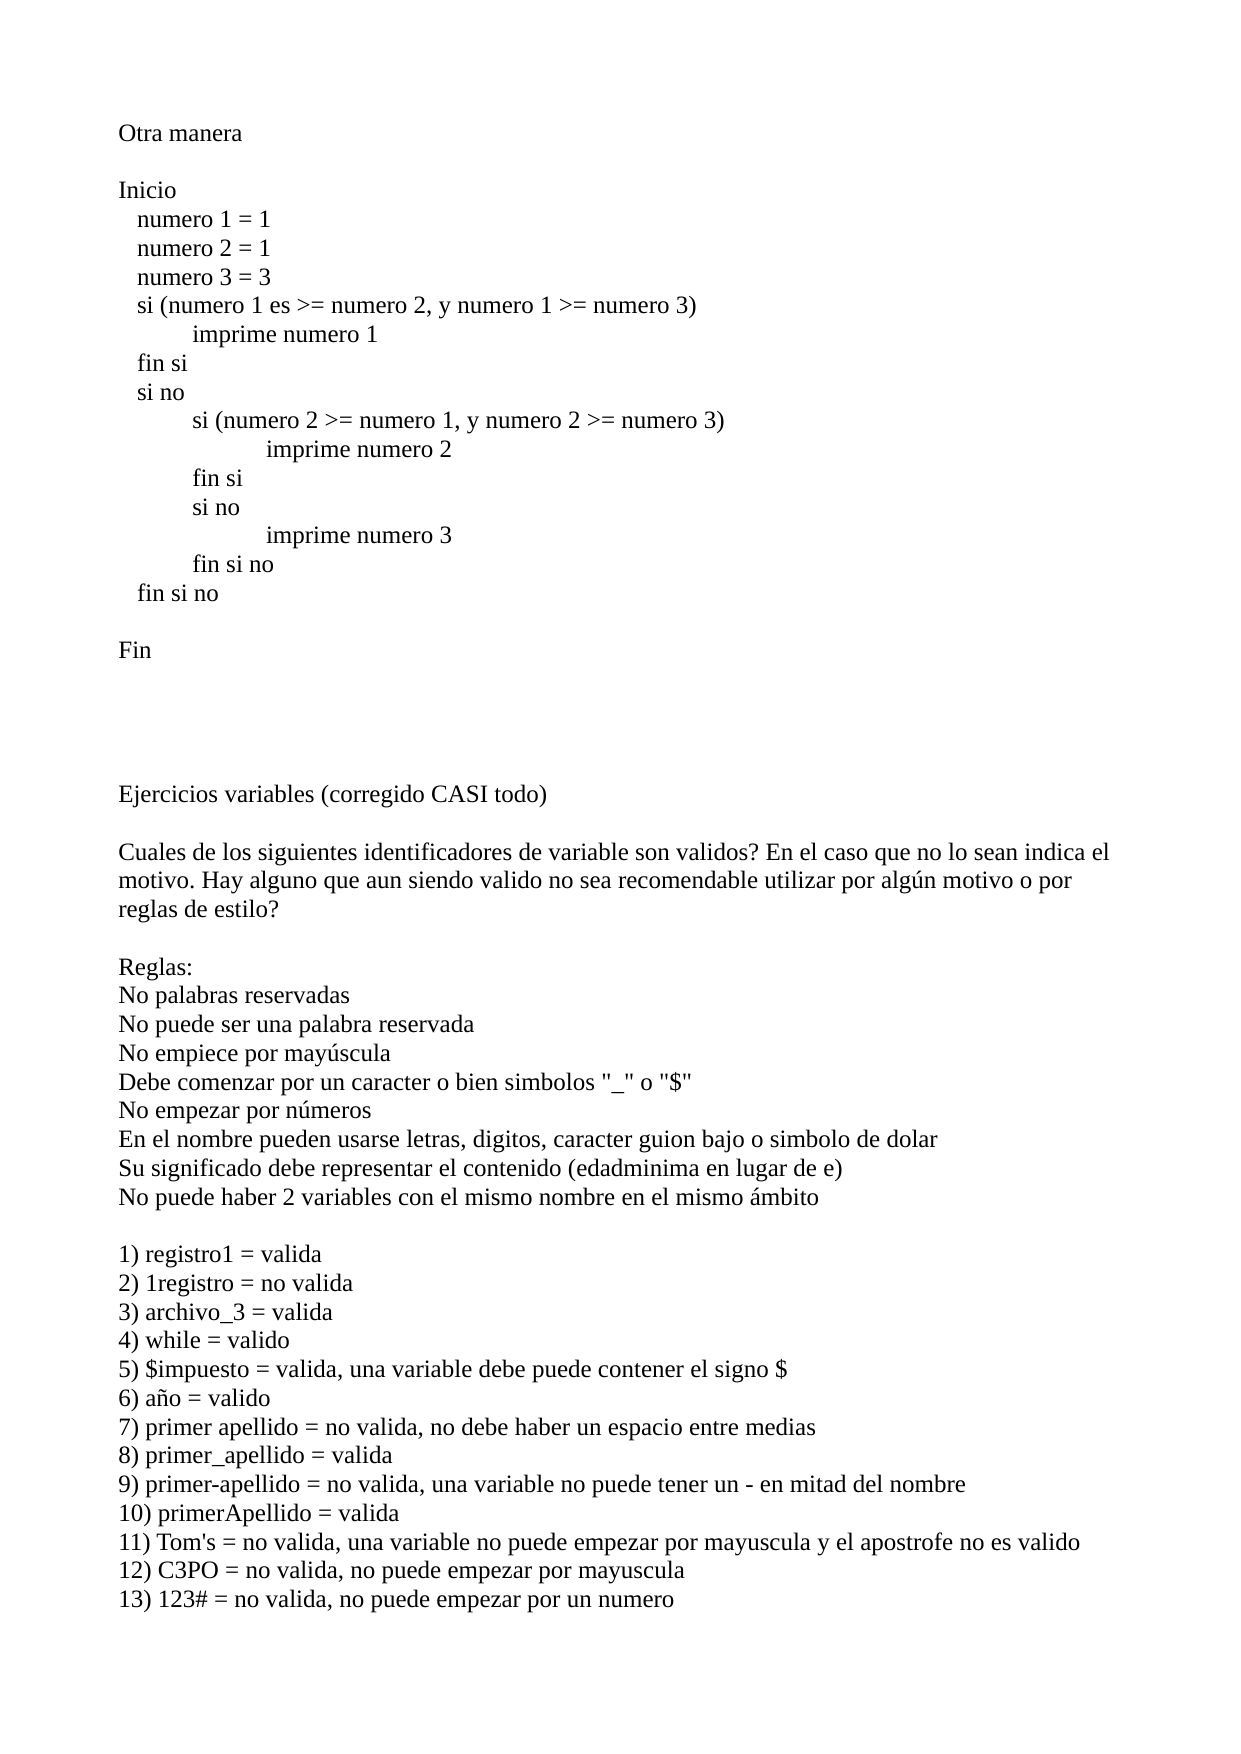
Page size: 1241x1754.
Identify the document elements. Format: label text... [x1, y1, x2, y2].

text Reglas: [118, 952, 1122, 981]
text si (numero 2 >= numero 1, y numero 2 >= numero 3) [118, 406, 1122, 434]
text En el nombre pueden usarse letras, digitos, caracter guion bajo o simbolo de dolar [118, 1124, 1122, 1153]
text si no [118, 377, 1122, 406]
text 13) 123# = no valida, no puede empezar por un numero [118, 1584, 1122, 1613]
text si (numero 1 es >= numero 2, y numero 1 >= numero 3) [118, 291, 1122, 319]
text Su significado debe representar el contenido (edadminima en lugar de e) [118, 1153, 1122, 1182]
text 9) primer-apellido = no valida, una variable no puede tener un - en mitad del nombre [118, 1469, 1122, 1498]
text fin si [118, 463, 1122, 492]
text numero 1 = 1 [118, 204, 1122, 233]
text 3) archivo_3 = valida [118, 1297, 1122, 1326]
text No puede haber 2 variables con el mismo nombre en el mismo ámbito [118, 1182, 1122, 1211]
text si no [118, 492, 1122, 521]
text numero 2 = 1 [118, 233, 1122, 262]
text 1) registro1 = valida [118, 1239, 1122, 1268]
text 5) $impuesto = valida, una variable debe puede contener el signo $ [118, 1354, 1122, 1383]
text fin si no [118, 578, 1122, 607]
text 2) 1registro = no valida [118, 1268, 1122, 1297]
text 8) primer_apellido = valida [118, 1441, 1122, 1469]
text imprime numero 3 [118, 521, 1122, 549]
text imprime numero 2 [118, 434, 1122, 463]
text numero 3 = 3 [118, 262, 1122, 291]
text No empezar por números [118, 1096, 1122, 1124]
text No puede ser una palabra reservada [118, 1009, 1122, 1038]
text No empiece por mayúscula [118, 1038, 1122, 1067]
text fin si [118, 348, 1122, 377]
text Inicio [118, 176, 1122, 204]
text No palabras reservadas [118, 981, 1122, 1009]
text Cuales de los siguientes identificadores de variable son validos? En el caso que no lo sean indica el motivo. Hay alguno que aun siendo valido no sea recomendable utilizar por algún motivo o por reglas de estilo? [118, 837, 1122, 923]
text 12) C3PO = no valida, no puede empezar por mayuscula [118, 1556, 1122, 1584]
text Otra manera [118, 118, 1122, 147]
text Ejercicios variables (corregido CASI todo) [118, 779, 1122, 808]
text 11) Tom's = no valida, una variable no puede empezar por mayuscula y el apostrofe no es valido [118, 1527, 1122, 1556]
text 4) while = valido [118, 1326, 1122, 1354]
text imprime numero 1 [118, 319, 1122, 348]
text 7) primer apellido = no valida, no debe haber un espacio entre medias [118, 1412, 1122, 1441]
text Fin [118, 636, 1122, 664]
text 10) primerApellido = valida [118, 1498, 1122, 1527]
text fin si no [118, 549, 1122, 578]
text 6) año = valido [118, 1383, 1122, 1412]
text Debe comenzar por un caracter o bien simbolos "_" o "$" [118, 1067, 1122, 1096]
